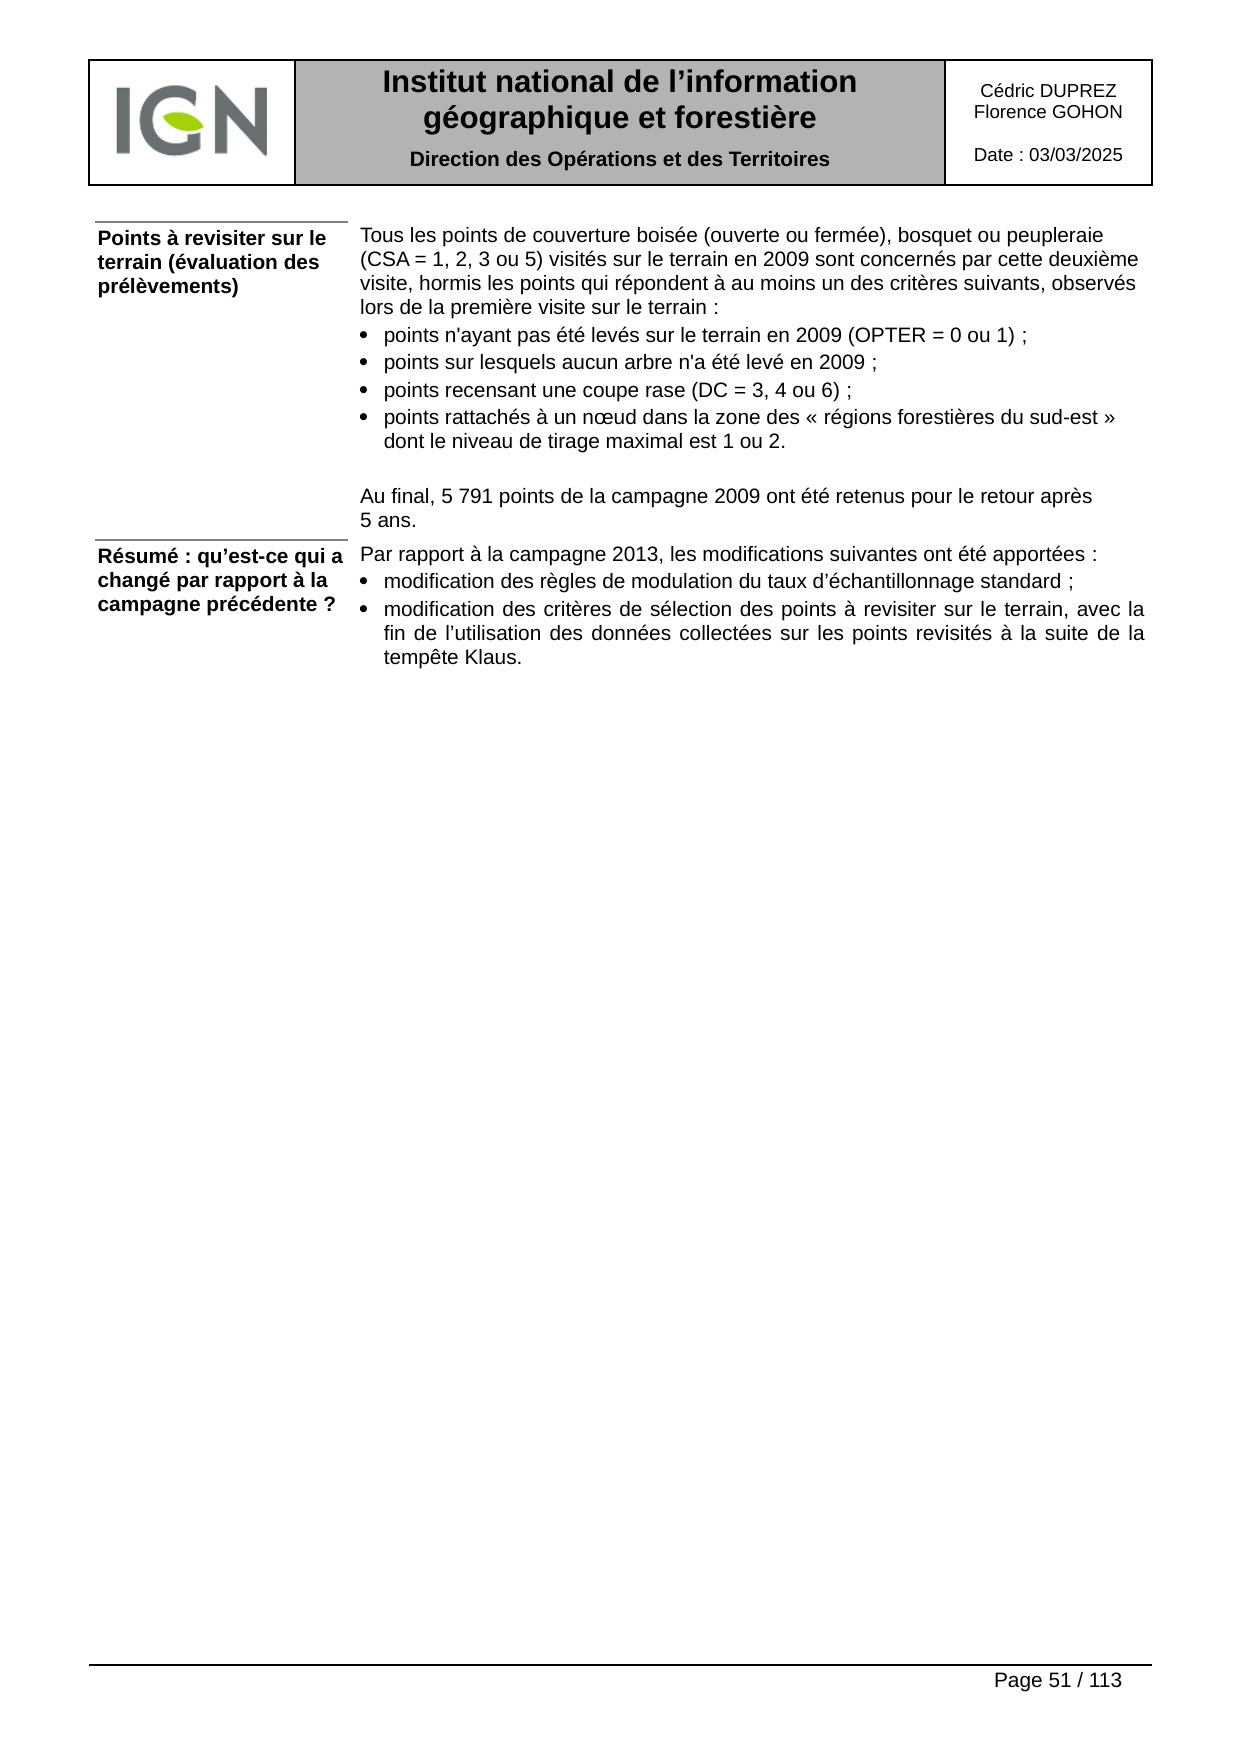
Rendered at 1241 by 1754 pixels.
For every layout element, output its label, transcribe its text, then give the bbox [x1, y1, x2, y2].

table_cell Points à revisiter sur le terrain (évaluation des prélèvements) [89, 220, 354, 538]
table_cell Tous les points de couverture boisée (ouverte ou fermée), bosquet ou peupleraie (CSA = 1, 2, 3 ou 5) visités sur le terrain en 2009 sont concernés par cette deuxième visite, hormis les points qui répondent à au moins un des critères suivants, observés lors de la première visite sur le terrain : points n'ayant pas été levés sur le terrain en 2009 (OPTER = 0 ou 1) ; points sur lesquels aucun arbre n'a été levé en 2009 ; points recensant une coupe rase (DC = 3, 4 ou 6) ; points rattachés à un nœud dans la zone des « régions forestières du sud-est » dont le niveau de tirage maximal est 1 ou 2. Au final, 5 791 points de la campagne 2009 ont été retenus pour le retour après 5 ans. [354, 220, 1152, 538]
table_cell [89, 186, 354, 219]
table_cell Résumé : qu’est-ce qui a changé par rapport à la campagne précédente ? [89, 538, 354, 702]
picture [91, 62, 293, 180]
table_cell Par rapport à la campagne 2013, les modifications suivantes ont été apportées : modification des règles de modulation du taux d’échantillonnage standard ; modification des critères de sélection des points à revisiter sur le terrain, avec la fin de l’utilisation des données collectées sur les points revisités à la suite de la tempête Klaus. [354, 538, 1152, 702]
